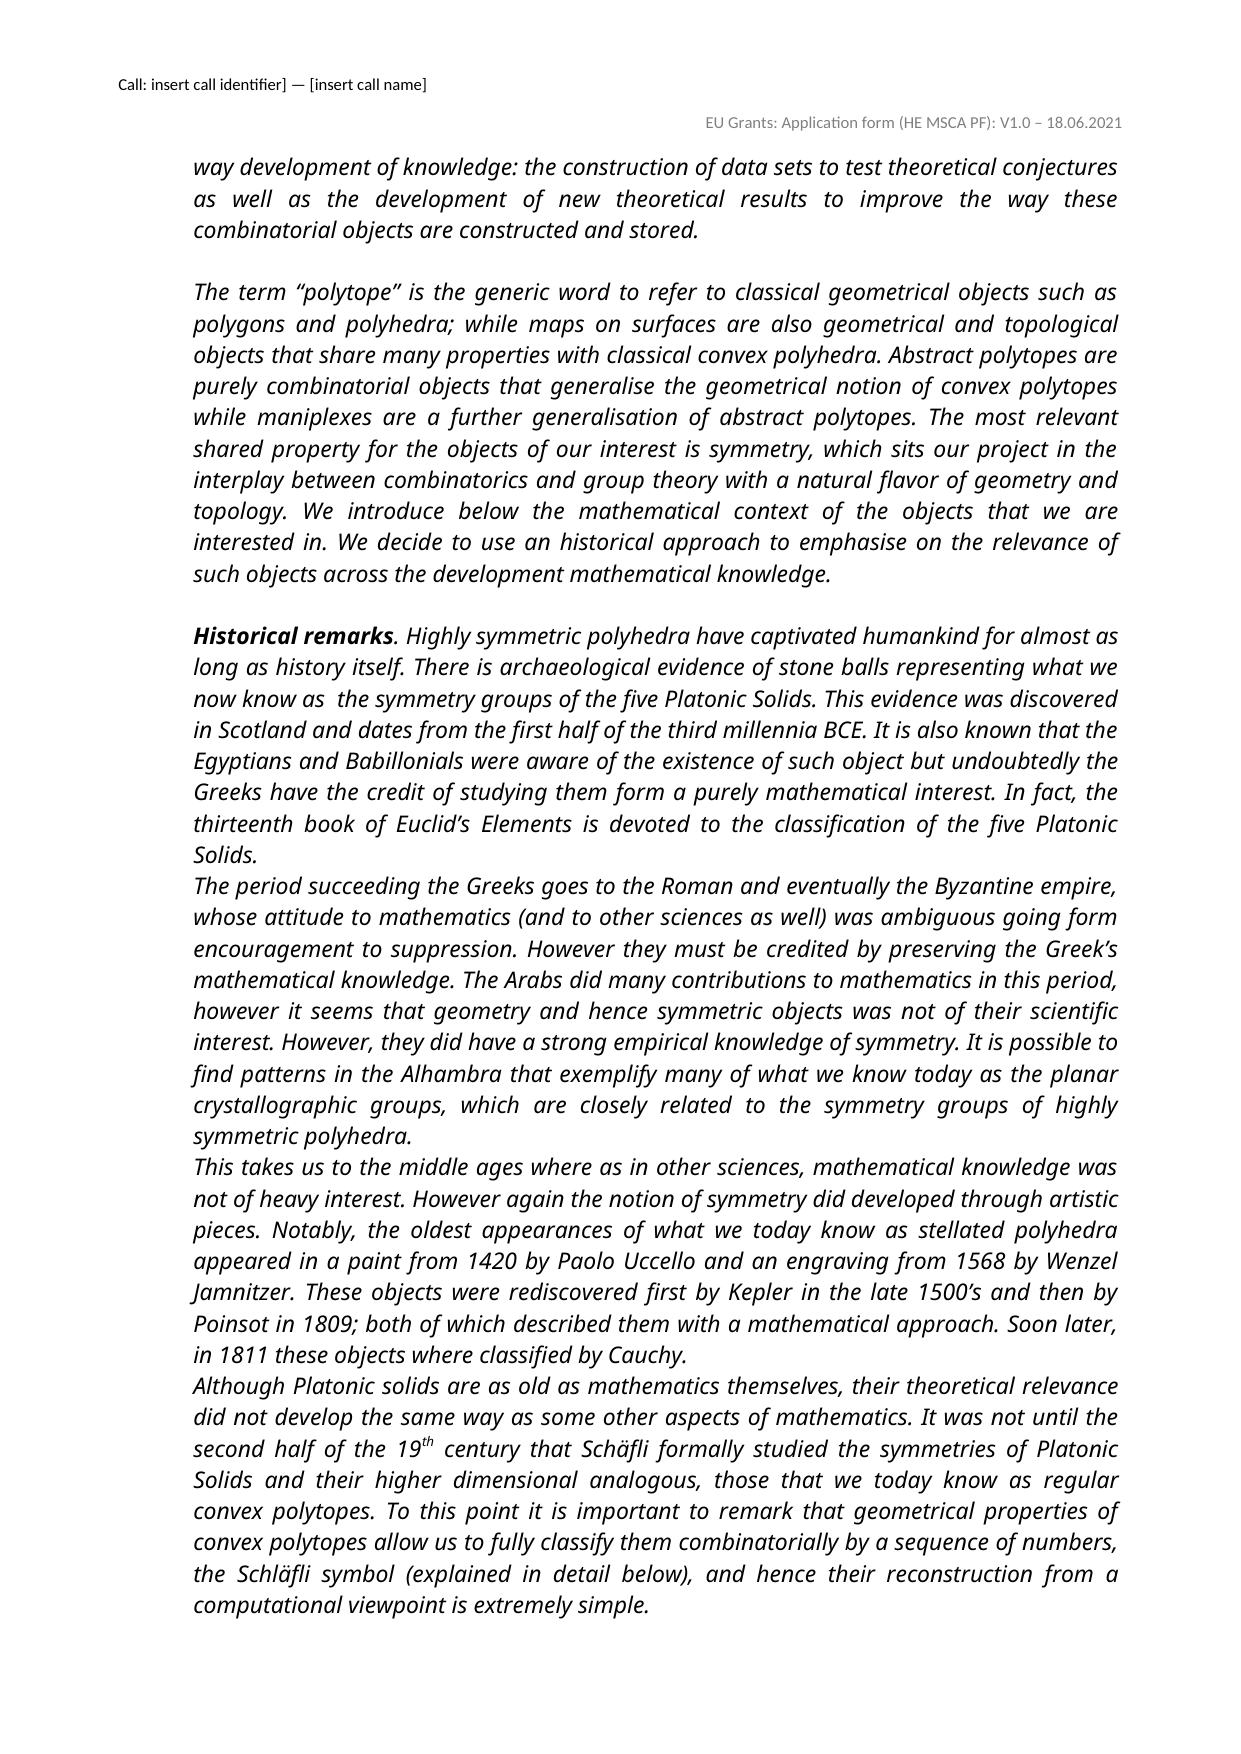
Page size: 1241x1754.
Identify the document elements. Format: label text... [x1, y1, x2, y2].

list Historical remarks. Highly symmetric polyhedra have captivated humankind for almost as long as history itself. There is archaeological evidence of stone balls representing what we now know as the symmetry groups of the five Platonic Solids. This evidence was discovered in Scotland and dates from the first half of the third millennia BCE. It is also known that the Egyptians and Babillonials were aware of the existence of such object but undoubtedly the Greeks have the credit of studying them form a purely mathematical interest. In fact, the thirteenth book of Euclid’s Elements is devoted to the classification of the five Platonic Solids. [193, 620, 1122, 870]
list This takes us to the middle ages where as in other sciences, mathematical knowledge was not of heavy interest. However again the notion of symmetry did developed through artistic pieces. Notably, the oldest appearances of what we today know as stellated polyhedra appeared in a paint from 1420 by Paolo Uccello and an engraving from 1568 by Wenzel Jamnitzer. These objects were rediscovered first by Kepler in the late 1500’s and then by Poinsot in 1809; both of which described them with a mathematical approach. Soon later, in 1811 these objects where classified by Cauchy. [193, 1151, 1122, 1370]
list The term “polytope” is the generic word to refer to classical geometrical objects such as polygons and polyhedra; while maps on surfaces are also geometrical and topological objects that share many properties with classical convex polyhedra. Abstract polytopes are purely combinatorial objects that generalise the geometrical notion of convex polytopes while maniplexes are a further generalisation of abstract polytopes. The most relevant shared property for the objects of our interest is symmetry, which sits our project in the interplay between combinatorics and group theory with a natural flavor of geometry and topology. We introduce below the mathematical context of the objects that we are interested in. We decide to use an historical approach to emphasise on the relevance of such objects across the development mathematical knowledge. [193, 276, 1122, 589]
list Although Platonic solids are as old as mathematics themselves, their theoretical relevance did not develop the same way as some other aspects of mathematics. It was not until the second half of the 19th century that Schäfli formally studied the symmetries of Platonic Solids and their higher dimensional analogous, those that we today know as regular convex polytopes. To this point it is important to remark that geometrical properties of convex polytopes allow us to fully classify them combinatorially by a sequence of numbers, the Schläfli symbol (explained in detail below), and hence their reconstruction from a computational viewpoint is extremely simple. [193, 1370, 1122, 1620]
list The period succeeding the Greeks goes to the Roman and eventually the Byzantine empire, whose attitude to mathematics (and to other sciences as well) was ambiguous going form encouragement to suppression. However they must be credited by preserving the Greek’s mathematical knowledge. The Arabs did many contributions to mathematics in this period, however it seems that geometry and hence symmetric objects was not of their scientific interest. However, they did have a strong empirical knowledge of symmetry. It is possible to find patterns in the Alhambra that exemplify many of what we know today as the planar crystallographic groups, which are closely related to the symmetry groups of highly symmetric polyhedra. [193, 870, 1122, 1151]
list way development of knowledge: the construction of data sets to test theoretical conjectures as well as the development of new theoretical results to improve the way these combinatorial objects are constructed and stored. [193, 151, 1122, 245]
